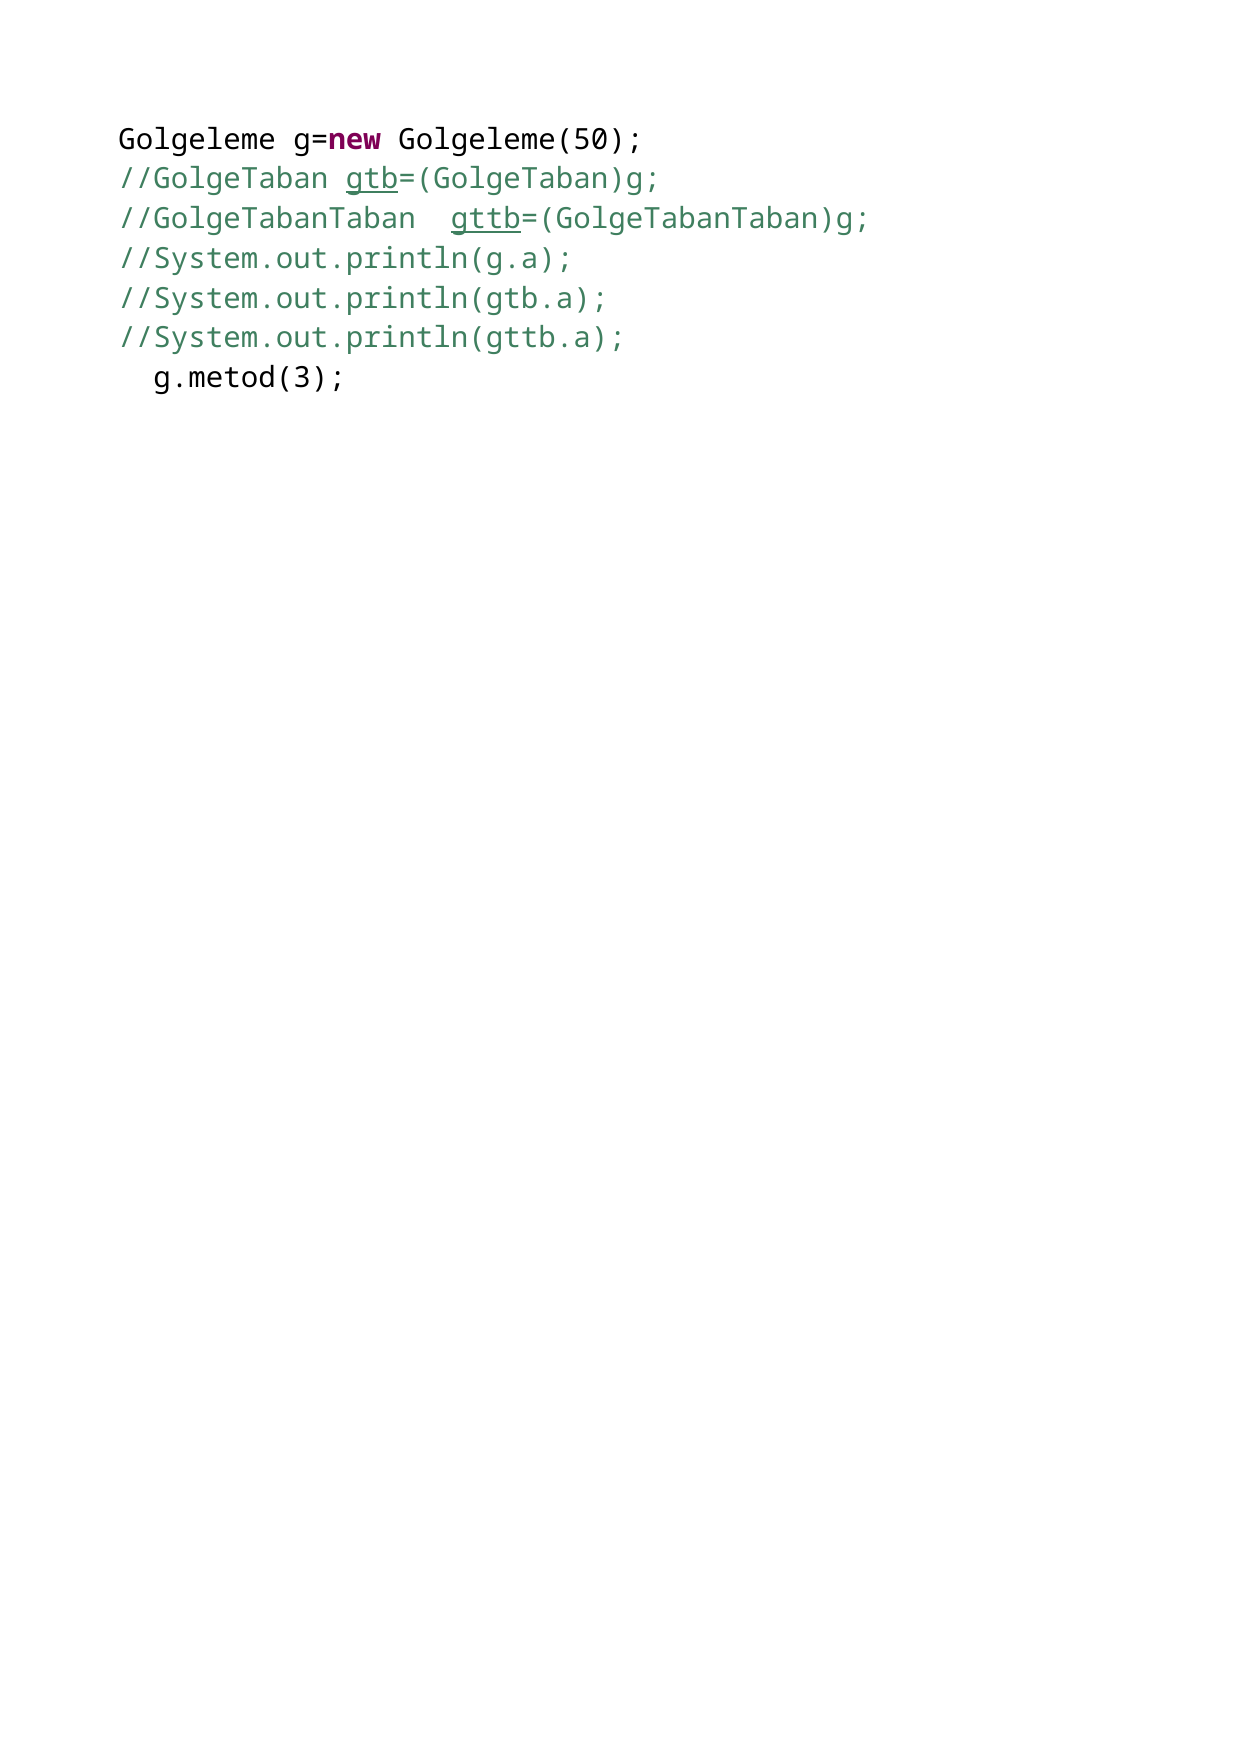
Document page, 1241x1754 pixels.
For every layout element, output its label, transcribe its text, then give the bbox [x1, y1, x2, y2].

text //GolgeTaban gtb=(GolgeTaban)g; [118, 158, 1122, 197]
text //GolgeTabanTaban gttb=(GolgeTabanTaban)g; [118, 197, 1122, 237]
text //System.out.println(gttb.a); [118, 317, 1122, 356]
text g.metod(3); [118, 356, 1122, 396]
text //System.out.println(g.a); [118, 237, 1122, 277]
text Golgeleme g=new Golgeleme(50); [118, 118, 1122, 158]
text //System.out.println(gtb.a); [118, 277, 1122, 317]
